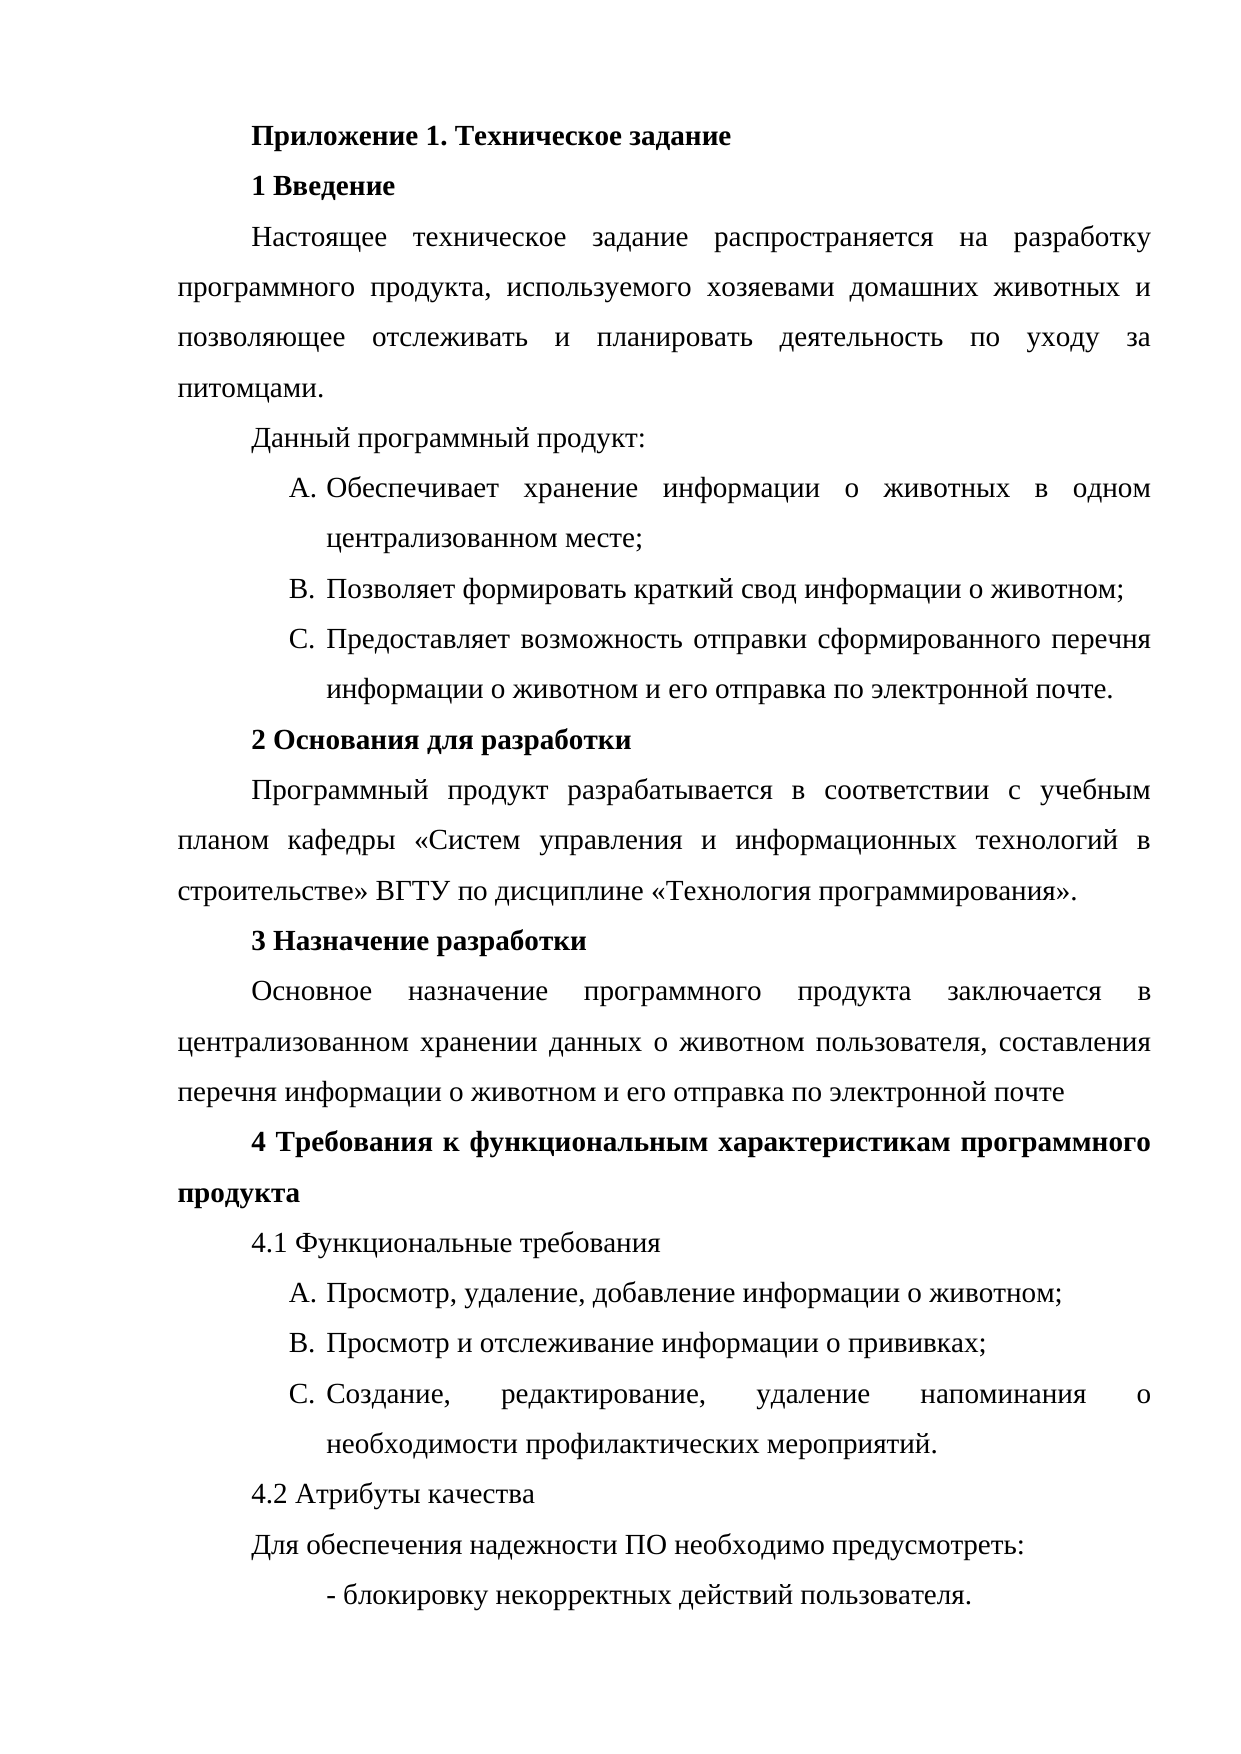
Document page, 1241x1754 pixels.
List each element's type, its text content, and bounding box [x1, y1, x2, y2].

list Просмотр и отслеживание информации о прививках; [288, 1326, 1152, 1359]
list Позволяет формировать краткий свод информации о животном; [288, 571, 1152, 604]
text Настоящее техническое задание распространяется на разработку программного продукта, используемого хозяевами домашних животных и позволяющее отслеживать и планировать деятельность по уходу за питомцами. [177, 219, 1152, 403]
list Обеспечивает хранение информации о животных в одном централизованном месте; [288, 470, 1152, 554]
subtitle Приложение 1. Техническое задание [177, 118, 1152, 152]
list Просмотр, удаление, добавление информации о животном; [288, 1275, 1152, 1309]
list - блокировку некорректных действий пользователя. [288, 1577, 1152, 1611]
list Предоставляет возможность отправки сформированного перечня информации о животном и его отправка по электронной почте. [288, 621, 1152, 705]
text 4 Требования к функциональным характеристикам программного продукта [177, 1124, 1152, 1208]
text Для обеспечения надежности ПО необходимо предусмотреть: [177, 1527, 1152, 1560]
text 1 Введение [177, 168, 1152, 202]
text 4.2 Атрибуты качества [177, 1477, 1152, 1510]
text 2 Основания для разработки [177, 722, 1152, 755]
text Программный продукт разрабатывается в соответствии с учебным планом кафедры «Систем управления и информационных технологий в строительстве» ВГТУ по дисциплине «Технология программирования». [177, 772, 1152, 906]
list Создание, редактирование, удаление напоминания о необходимости профилактических мероприятий. [288, 1376, 1152, 1460]
text 4.1 Функциональные требования [177, 1225, 1152, 1258]
text Основное назначение программного продукта заключается в централизованном хранении данных о животном пользователя, составления перечня информации о животном и его отправка по электронной почте [177, 973, 1152, 1108]
text Данный программный продукт: [177, 420, 1152, 453]
text 3 Назначение разработки [177, 923, 1152, 957]
